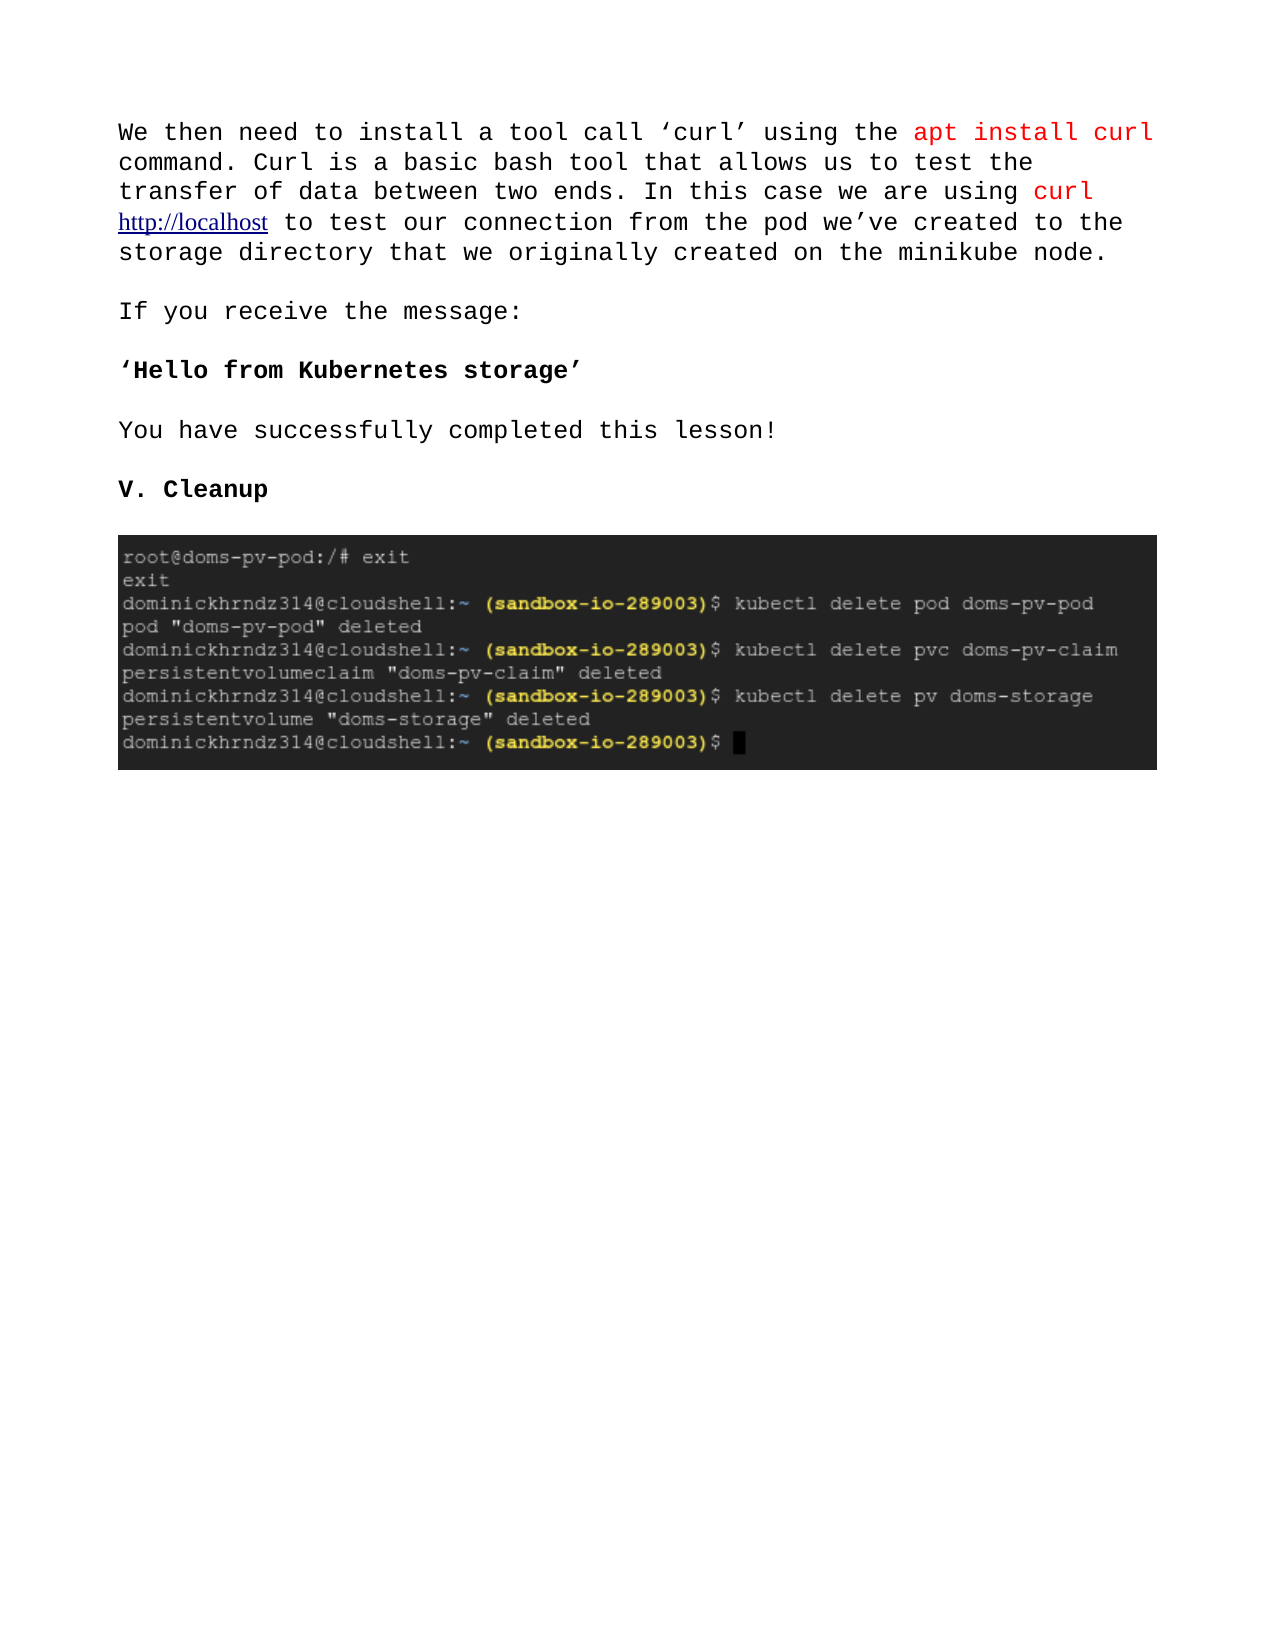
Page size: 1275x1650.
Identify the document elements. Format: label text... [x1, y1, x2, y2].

text You have successfully completed this lesson! [118, 416, 1157, 446]
text If you receive the message: [118, 297, 1157, 327]
picture [118, 535, 1157, 770]
text V. Cleanup [118, 476, 1157, 505]
text We then need to install a tool call ‘curl’ using the apt install curl command. Curl is a basic bash tool that allows us to test the transfer of data between two ends. In this case we are using curl http://localhost to test our connection from the pod we’ve created to the storage directory that we originally created on the minikube node. [118, 118, 1157, 268]
text ‘Hello from Kubernetes storage’ [118, 357, 1157, 386]
